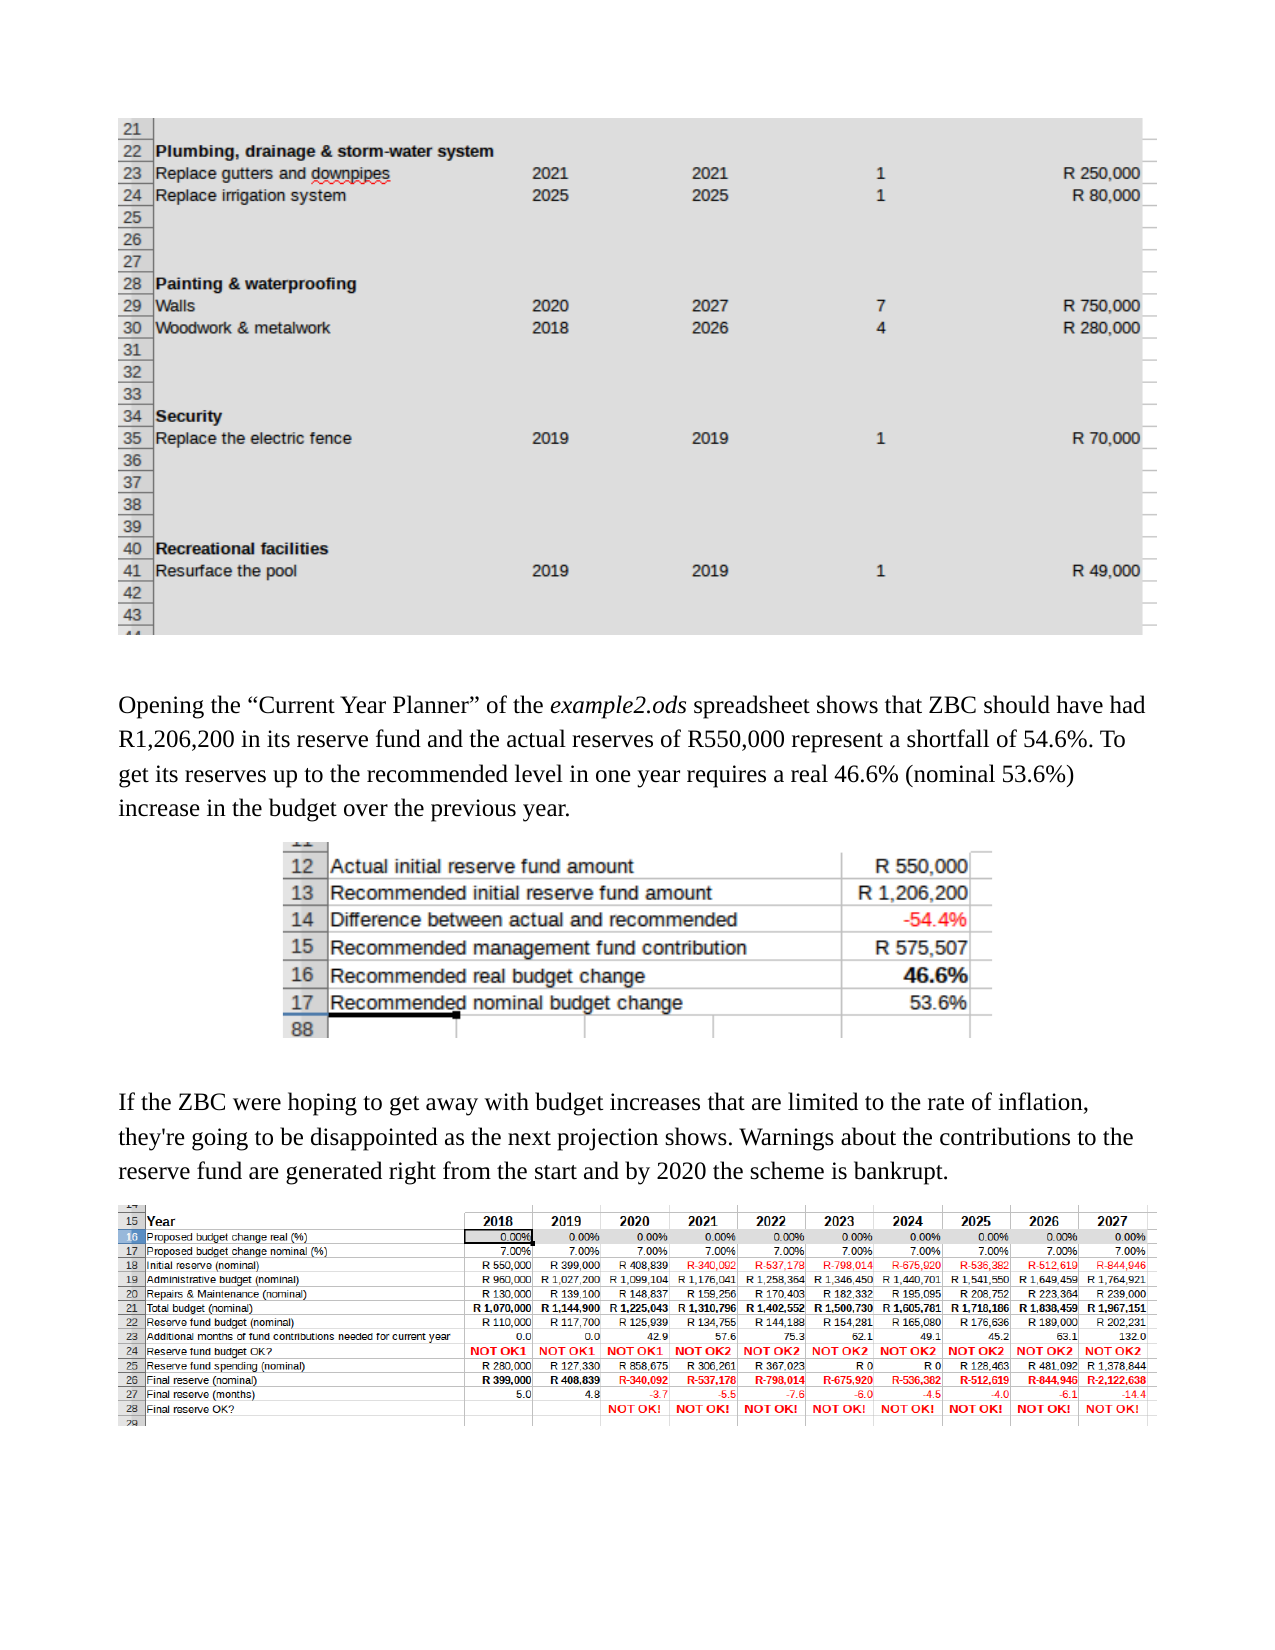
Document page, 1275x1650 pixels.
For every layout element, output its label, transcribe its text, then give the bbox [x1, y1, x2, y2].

picture [118, 1205, 1157, 1426]
text If the ZBC were hoping to get away with budget increases that are limited to the rate of inflation, they're going to be disappointed as the next projection shows. Warnings about the contributions to the reserve fund are generated right from the start and by 2020 the scheme is bankrupt. [118, 1087, 1157, 1185]
picture [282, 842, 993, 1038]
picture [118, 118, 1157, 635]
text Opening the “Current Year Planner” of the example2.ods spreadsheet shows that ZBC should have had R1,206,200 in its reserve fund and the actual reserves of R550,000 represent a shortfall of 54.6%. To get its reserves up to the recommended level in one year requires a real 46.6% (nominal 53.6%) increase in the budget over the previous year. [118, 690, 1157, 822]
